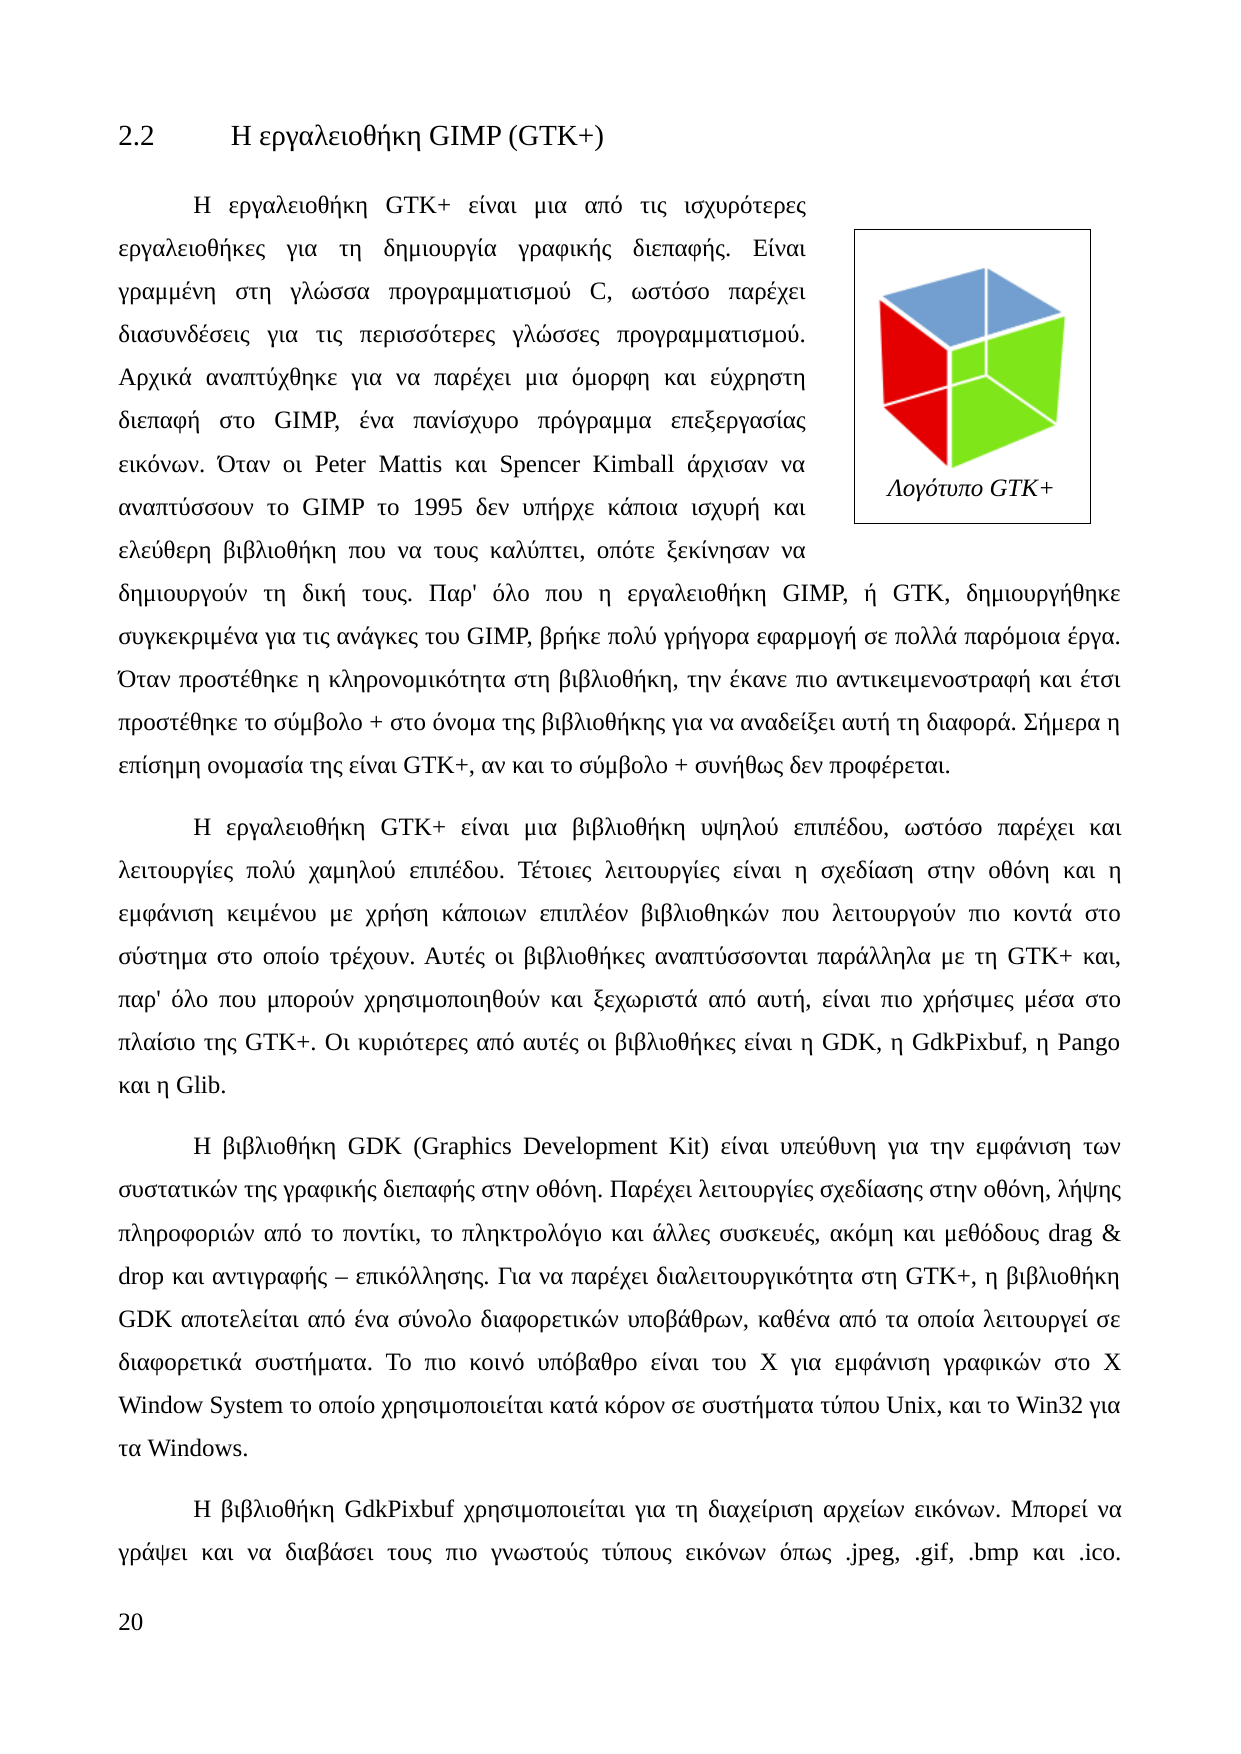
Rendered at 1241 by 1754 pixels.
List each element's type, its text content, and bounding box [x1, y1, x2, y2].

text Η εργαλειοθήκη GTK+ είναι μια από τις ισχυρότερες εργαλειοθήκες για τη δημιουργία γραφικής διεπαφής. Είναι γραμμένη στη γλώσσα προγραμματισμού C, ωστόσο παρέχει διασυνδέσεις για τις περισσότερες γλώσσες προγραμματισμού. Αρχικά αναπτύχθηκε για να παρέχει μια όμορφη και εύχρηστη διεπαφή στο GIMP, ένα πανίσχυρο πρόγραμμα επεξεργασίας εικόνων. Όταν οι Peter Mattis και Spencer Kimball άρχισαν να αναπτύσσουν το GIMP το 1995 δεν υπήρχε κάποια ισχυρή και ελεύθερη βιβλιοθήκη που να τους καλύπτει, οπότε ξεκίνησαν να δημιουργούν τη δική τους. Παρ' όλο που η εργαλειοθήκη GIMP, ή GTK, δημιουργήθηκε συγκεκριμένα για τις ανάγκες του GIMP, βρήκε πολύ γρήγορα εφαρμογή σε πολλά παρόμοια έργα. Όταν προστέθηκε η κληρονομικότητα στη βιβλιοθήκη, την έκανε πιο αντικειμενοστραφή και έτσι προστέθηκε το σύμβολο + στο όνομα της βιβλιοθήκης για να αναδείξει αυτή τη διαφορά. Σήμερα η επίσημη ονομασία της είναι GTK+, αν και το σύμβολο + συνήθως δεν προφέρεται. [118, 190, 1122, 779]
picture [876, 263, 1070, 474]
list Η εργαλειοθήκη GIMP (GTK+) [118, 118, 1122, 152]
text Η βιβλιοθήκη GdkPixbuf χρησιμοποιείται για τη διαχείριση αρχείων εικόνων. Μπορεί να γράψει και να διαβάσει τους πιο γνωστούς τύπους εικόνων όπως .jpeg, .gif, .bmp και .ico. [118, 1494, 1122, 1566]
text Η εργαλειοθήκη GTK+ είναι μια βιβλιοθήκη υψηλού επιπέδου, ωστόσο παρέχει και λειτουργίες πολύ χαμηλού επιπέδου. Τέτοιες λειτουργίες είναι η σχεδίαση στην οθόνη και η εμφάνιση κειμένου με χρήση κάποιων επιπλέον βιβλιοθηκών που λειτουργούν πιο κοντά στο σύστημα στο οποίο τρέχουν. Αυτές οι βιβλιοθήκες αναπτύσσονται παράλληλα με τη GTK+ και, παρ' όλο που μπορούν χρησιμοποιηθούν και ξεχωριστά από αυτή, είναι πιο χρήσιμες μέσα στο πλαίσιο της GTK+. Οι κυριότερες από αυτές οι βιβλιοθήκες είναι η GDK, η GdkPixbuf, η Pango και η Glib. [118, 812, 1122, 1099]
text Λογότυπο GTK+ [876, 474, 1069, 502]
text Η βιβλιοθήκη GDK (Graphics Development Kit) είναι υπεύθυνη για την εμφάνιση των συστατικών της γραφικής διεπαφής στην οθόνη. Παρέχει λειτουργίες σχεδίασης στην οθόνη, λήψης πληροφοριών από το ποντίκι, το πληκτρολόγιο και άλλες συσκευές, ακόμη και μεθόδους drag & drop και αντιγραφής – επικόλλησης. Για να παρέχει διαλειτουργικότητα στη GTK+, η βιβλιοθήκη GDK αποτελείται από ένα σύνολο διαφορετικών υποβάθρων, καθένα από τα οποία λειτουργεί σε διαφορετικά συστήματα. Το πιο κοινό υπόβαθρο είναι του X για εμφάνιση γραφικών στο X Window System το οποίο χρησιμοποιείται κατά κόρον σε συστήματα τύπου Unix, και το Win32 για τα Windows. [118, 1131, 1122, 1462]
